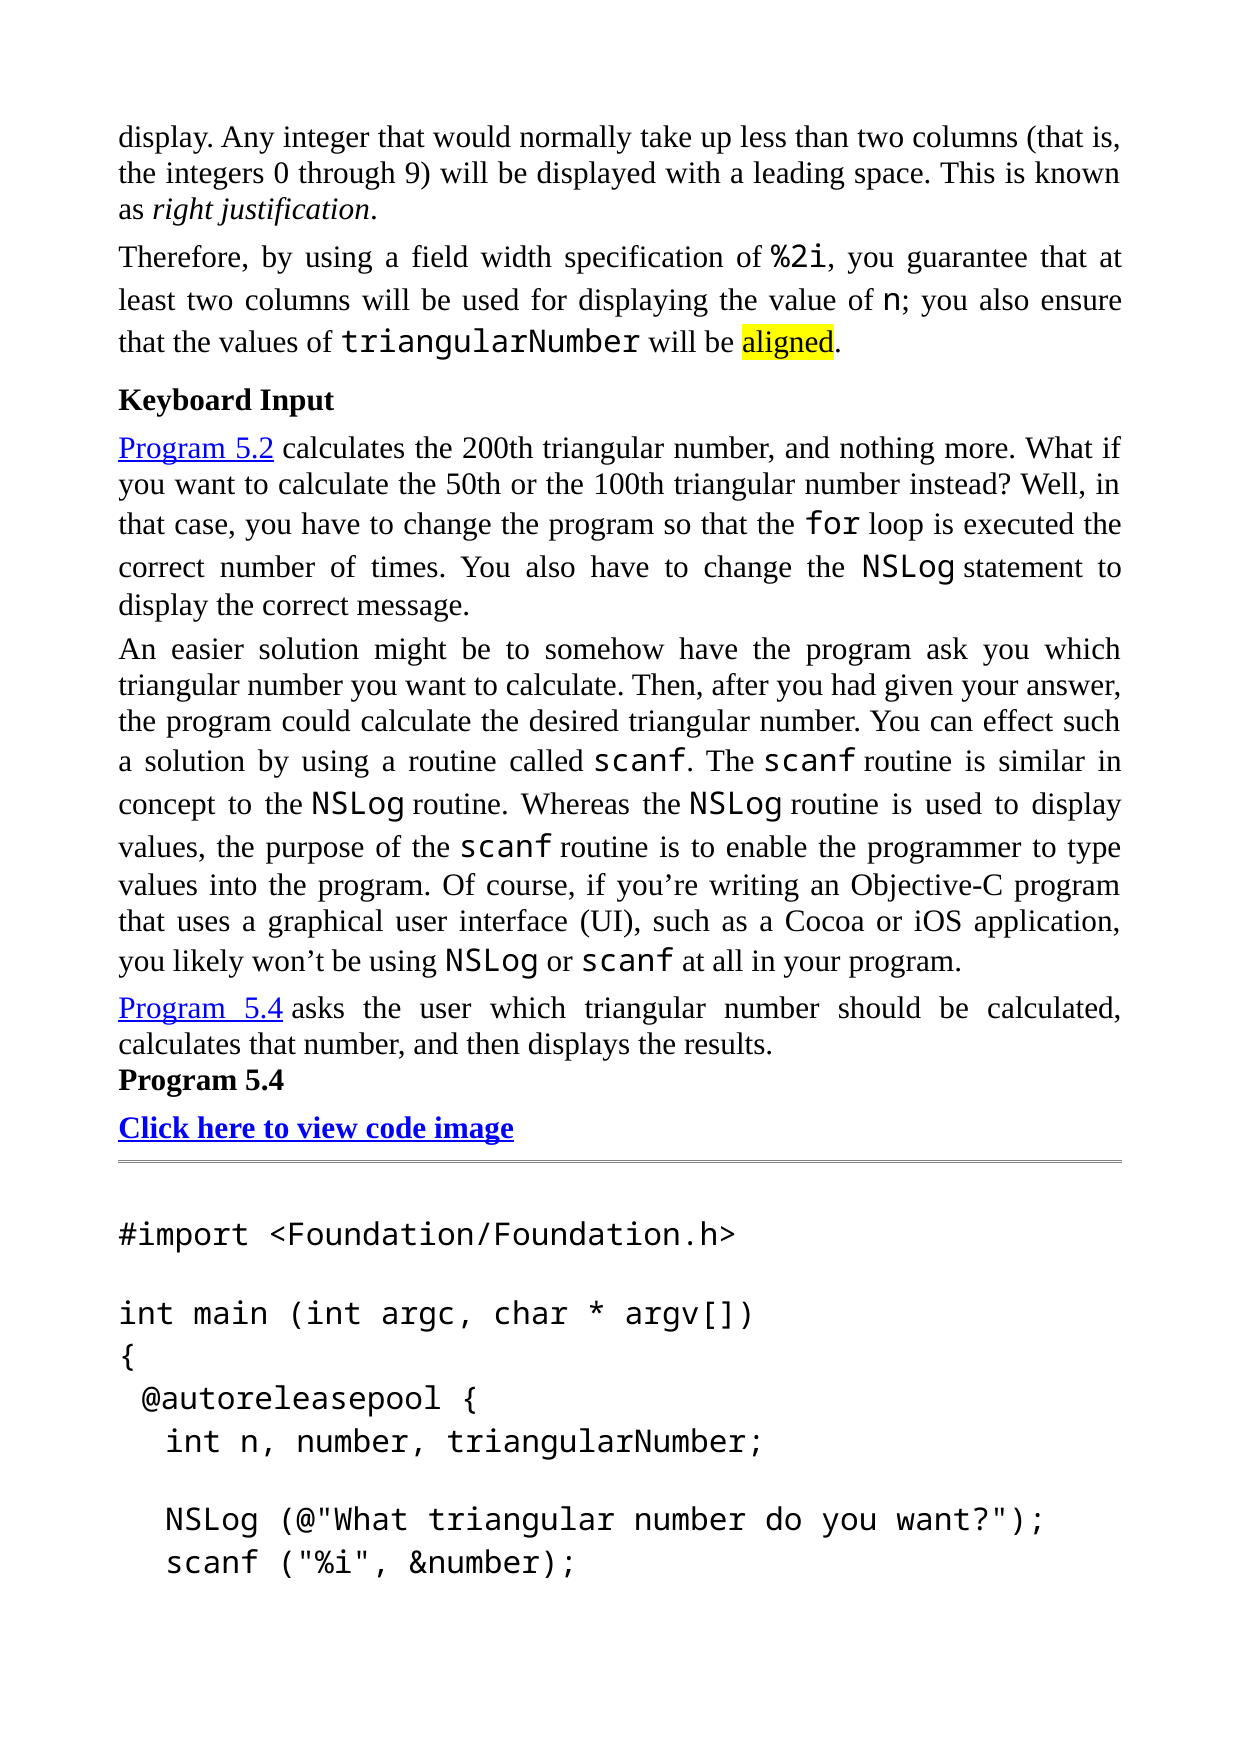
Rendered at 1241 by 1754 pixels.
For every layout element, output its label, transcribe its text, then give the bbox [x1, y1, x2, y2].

text Keyboard Input [118, 381, 1122, 417]
text Program 5.2 calculates the 200th triangular number, and nothing more. What if you want to calculate the 50th or the 100th triangular number instead? Well, in that case, you have to change the program so that the for loop is executed the correct number of times. You also have to change the NSLog statement to display the correct message. [118, 429, 1122, 622]
text Program 5.4 asks the user which triangular number should be calculated, calculates that number, and then displays the results. [118, 989, 1122, 1061]
text display. Any integer that would normally take up less than two columns (that is, the integers 0 through 9) will be displayed with a leading space. This is known as right justification. [118, 118, 1122, 226]
text #import <Foundation/Foundation.h> int main (int argc, char * argv[]) { @autoreleasepool { int n, number, triangularNumber; NSLog (@"What triangular number do you want?"); scanf ("%i", &number); [118, 1212, 1122, 1618]
text An easier solution might be to somehow have the program ask you which triangular number you want to calculate. Then, after you had given your answer, the program could calculate the desired triangular number. You can effect such a solution by using a routine called scanf. The scanf routine is similar in concept to the NSLog routine. Whereas the NSLog routine is used to display values, the purpose of the scanf routine is to enable the programmer to type values into the program. Of course, if you’re writing an Objective-C program that uses a graphical user interface (UI), such as a Cocoa or iOS application, you likely won’t be using NSLog or scanf at all in your program. [118, 631, 1122, 981]
text Program 5.4 [118, 1061, 1122, 1097]
text Therefore, by using a field width specification of %2i, you guarantee that at least two columns will be used for displaying the value of n; you also ensure that the values of triangularNumber will be aligned. [118, 234, 1122, 362]
text Click here to view code image [118, 1109, 1122, 1145]
